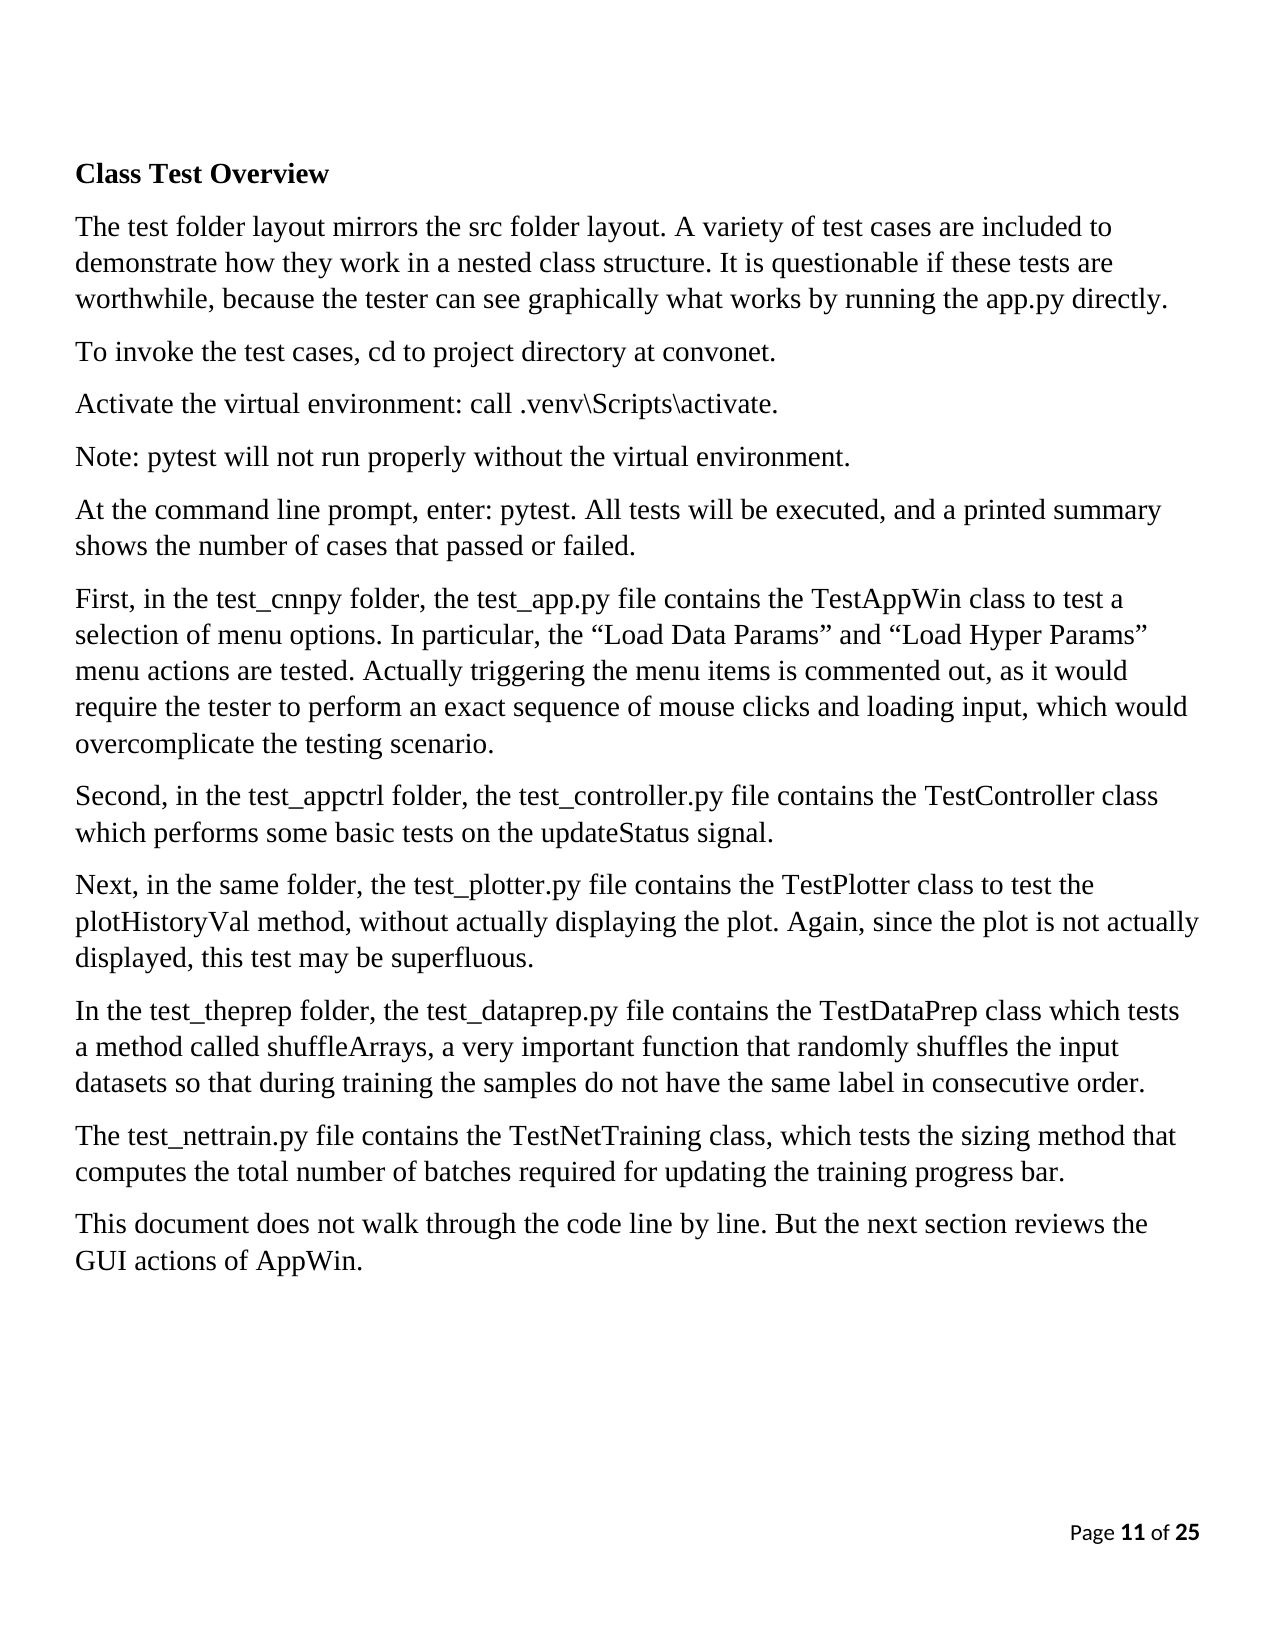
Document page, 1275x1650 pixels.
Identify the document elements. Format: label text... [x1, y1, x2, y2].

text Activate the virtual environment: call .venv\Scripts\activate. [75, 387, 1200, 420]
text Class Test Overview [75, 156, 1200, 189]
text First, in the test_cnnpy folder, the test_app.py file contains the TestAppWin class to test a selection of menu options. In particular, the “Load Data Params” and “Load Hyper Params” menu actions are tested. Actually triggering the menu items is commented out, as it would require the tester to perform an exact sequence of mouse clicks and loading input, which would overcomplicate the testing scenario. [75, 581, 1200, 759]
text At the command line prompt, enter: pytest. All tests will be executed, and a printed summary shows the number of cases that passed or failed. [75, 492, 1200, 562]
text In the test_theprep folder, the test_dataprep.py file contains the TestDataPrep class which tests a method called shuffleArrays, a very important function that randomly shuffles the input datasets so that during training the samples do not have the same label in consecutive order. [75, 993, 1200, 1098]
text To invoke the test cases, cd to project directory at convonet. [75, 334, 1200, 367]
text The test_nettrain.py file contains the TestNetTraining class, which tests the sizing method that computes the total number of batches required for updating the training progress bar. [75, 1118, 1200, 1187]
text This document does not walk through the code line by line. But the next section reviews the GUI actions of AppWin. [75, 1207, 1200, 1276]
text The test folder layout mirrors the src folder layout. A variety of test cases are included to demonstrate how they work in a nested class structure. It is questionable if these tests are worthwhile, because the tester can see graphically what works by running the app.py directly. [75, 209, 1200, 314]
text Second, in the test_appctrl folder, the test_controller.py file contains the TestController class which performs some basic tests on the updateStatus signal. [75, 778, 1200, 848]
text Next, in the same folder, the test_plotter.py file contains the TestPlotter class to test the plotHistoryVal method, without actually displaying the plot. Again, since the plot is not actually displayed, this test may be superfluous. [75, 867, 1200, 973]
text Note: pytest will not run properly without the virtual environment. [75, 439, 1200, 473]
